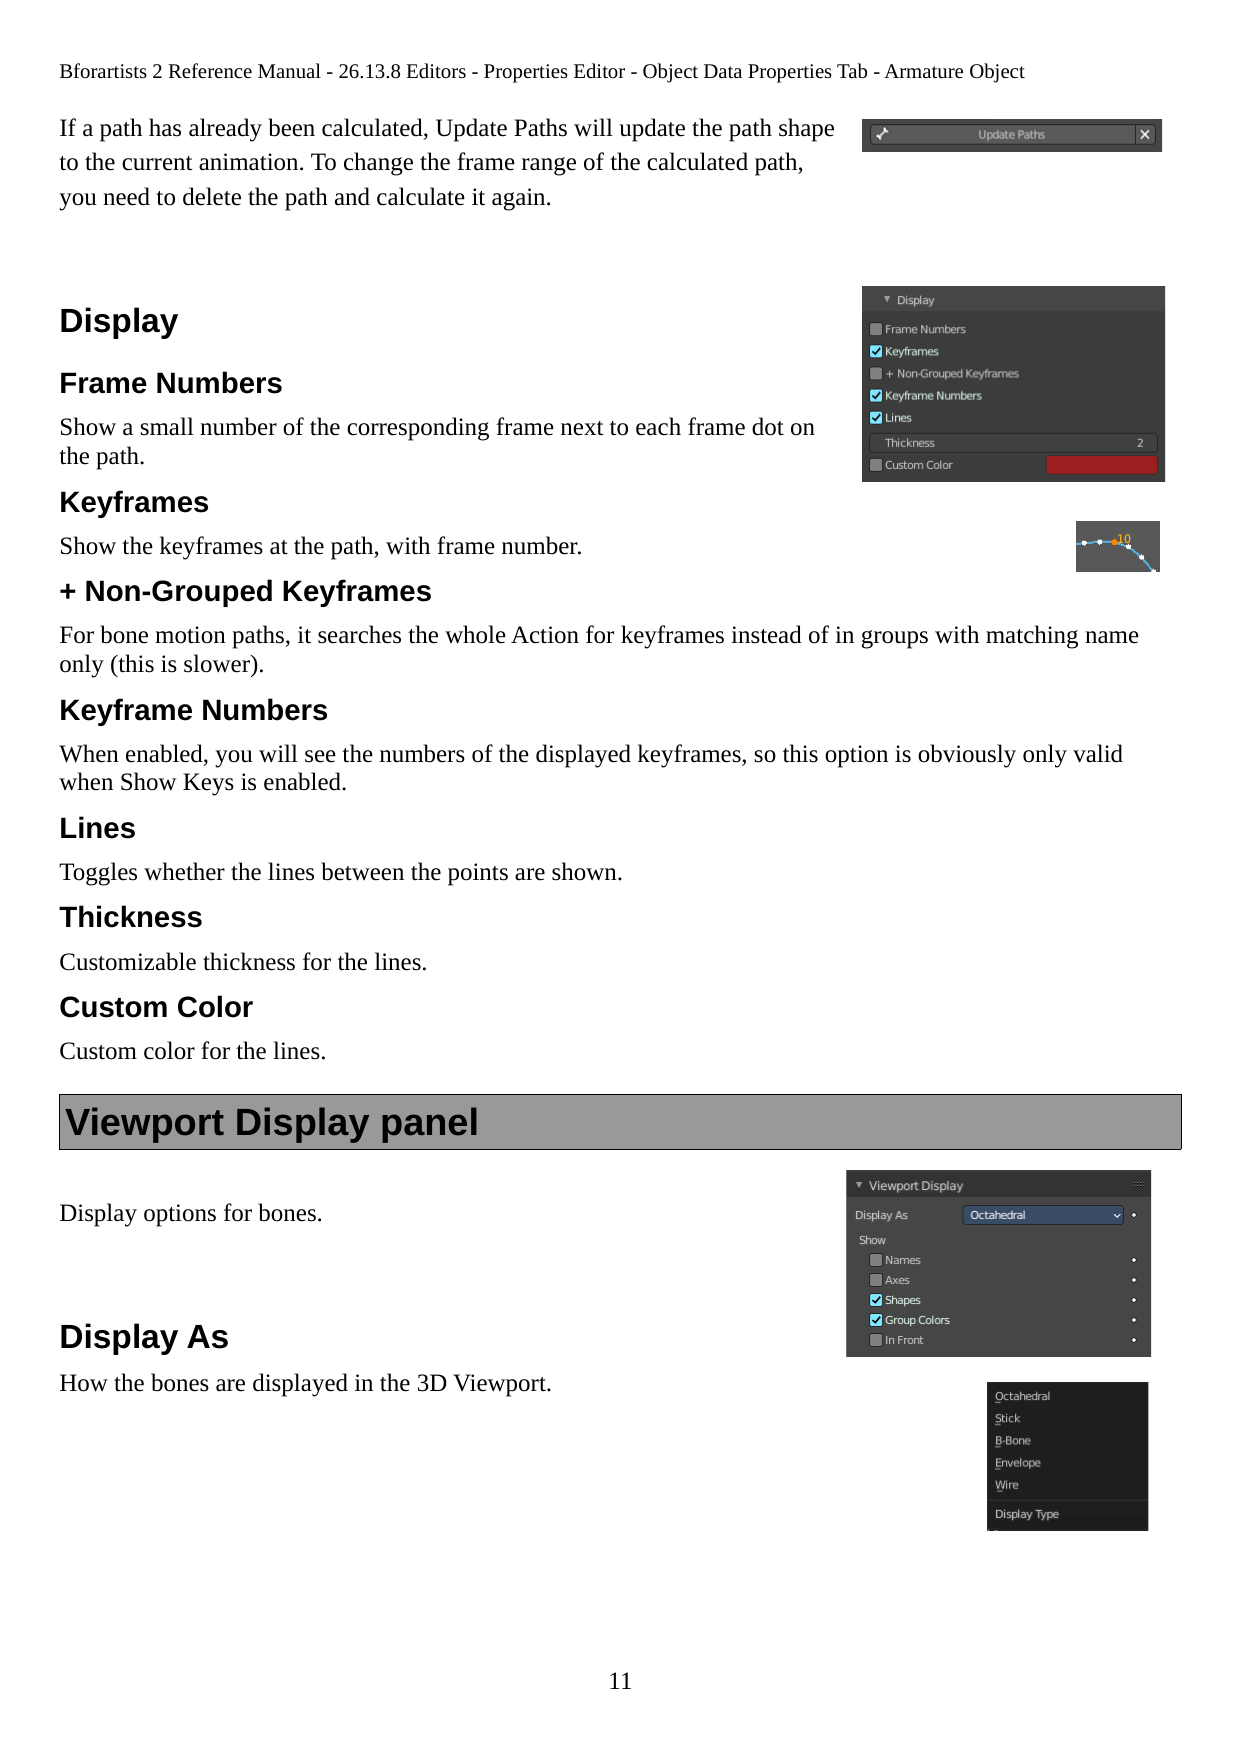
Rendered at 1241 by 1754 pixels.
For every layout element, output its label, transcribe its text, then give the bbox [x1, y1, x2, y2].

picture [846, 1170, 1152, 1357]
subtitle Frame Numbers [59, 366, 862, 400]
subtitle [1166, 301, 1181, 339]
subtitle Display [59, 301, 862, 339]
text For bone motion paths, it searches the whole Action for keyframes instead of in groups with matching name only (this is slower). [59, 620, 1181, 678]
subtitle Lines [59, 811, 1181, 844]
picture [862, 286, 1166, 482]
text Show a small number of the corresponding frame next to each frame dot on the path. [59, 412, 862, 470]
subtitle + Non-Grouped Keyframes [59, 574, 1181, 608]
text Toggles whether the lines between the points are shown. [59, 857, 1181, 886]
text How the bones are displayed in the 3D Viewport. [59, 1368, 1181, 1397]
subtitle Custom Color [59, 990, 1181, 1024]
subtitle Keyframe Numbers [59, 692, 1181, 726]
text Custom color for the lines. [59, 1036, 1181, 1065]
table_header Viewport Display panel [60, 1095, 1181, 1149]
text Show the keyframes at the path, with frame number. [59, 531, 1076, 559]
text Display options for bones. [59, 1198, 846, 1227]
subtitle [1152, 1317, 1181, 1356]
text When enabled, you will see the numbers of the displayed keyframes, so this option is obviously only valid when Show Keys is enabled. [59, 739, 1181, 796]
subtitle Thickness [59, 900, 1181, 934]
text Customizable thickness for the lines. [59, 947, 1181, 975]
subtitle Keyframes [59, 484, 1181, 518]
picture [1076, 521, 1160, 572]
subtitle [1166, 366, 1181, 400]
picture [862, 119, 1163, 152]
subtitle Display As [59, 1317, 846, 1356]
text [1152, 1198, 1181, 1227]
text If a path has already been calculated, Update Paths will update the path shape to the current animation. To change the frame range of the calculated path, you need to delete the path and calculate it again. [59, 113, 1181, 210]
picture [987, 1382, 1149, 1531]
